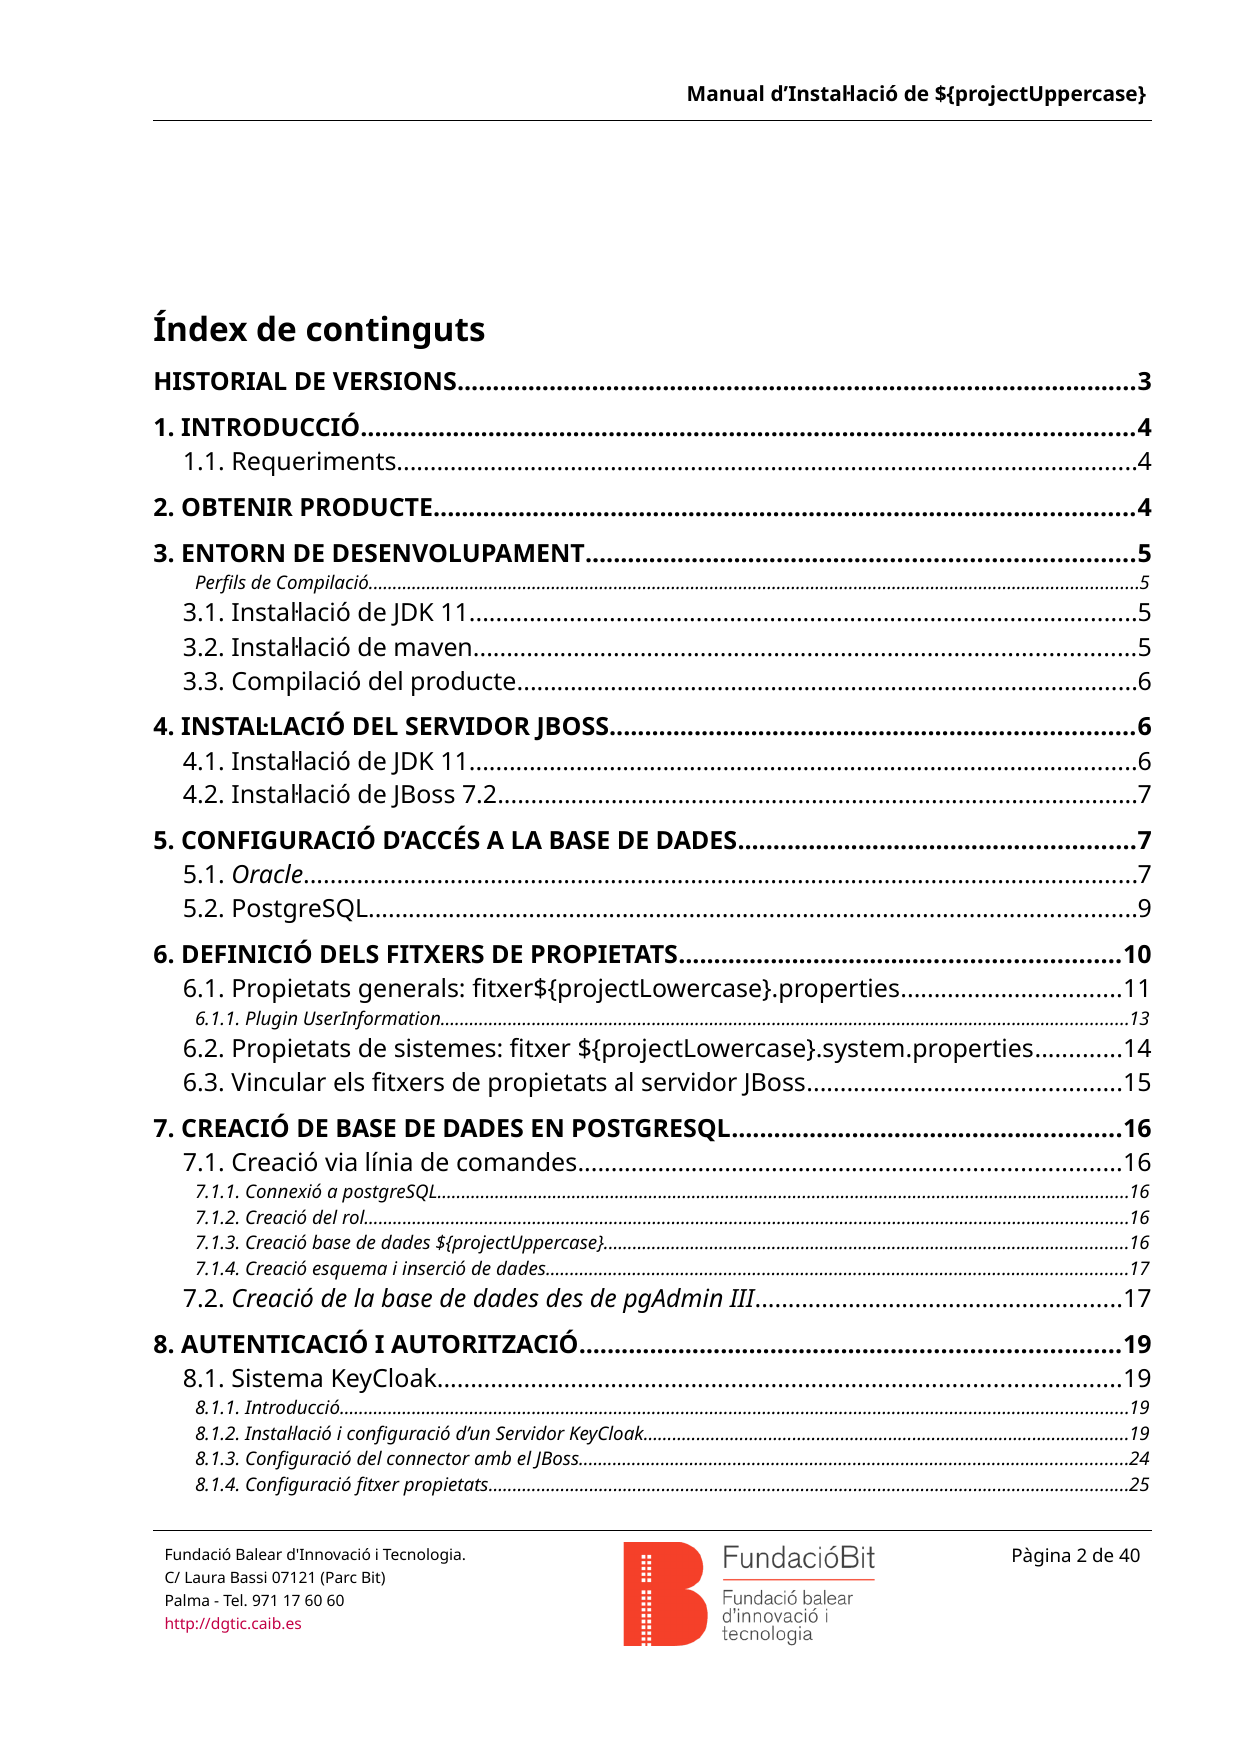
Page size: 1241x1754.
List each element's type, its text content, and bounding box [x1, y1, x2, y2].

text 6. Definició dels fitxers de propietats 10 [153, 937, 1152, 971]
subtitle Índex de continguts [153, 306, 1152, 352]
text 6.3. Vincular els fitxers de propietats al servidor JBoss 15 [183, 1065, 1152, 1099]
text 8.1.4. Configuració fitxer propietats 25 [195, 1471, 1152, 1497]
text 2. Obtenir producte 4 [153, 490, 1152, 524]
text 8.1.1. Introducció 19 [195, 1395, 1152, 1420]
text 7.1. Creació via línia de comandes 16 [183, 1144, 1152, 1179]
text 8.1. Sistema KeyCloak 19 [183, 1361, 1152, 1395]
text 1. Introducció 4 [153, 410, 1152, 444]
text 5.2. PostgreSQL 9 [183, 891, 1152, 925]
text 4.1. Instal·lació de JDK 11 6 [183, 743, 1152, 777]
text 5. Configuració d’accés a la Base de Dades 7 [153, 823, 1152, 857]
text 6.2. Propietats de sistemes: fitxer ${projectLowercase}.system.properties 14 [183, 1031, 1152, 1065]
text 3.1. Instal·lació de JDK 11 5 [183, 595, 1152, 629]
text 7. Creació de Base de dades en PostgreSQL 16 [153, 1111, 1152, 1144]
picture [623, 1542, 875, 1646]
text 7.1.2. Creació del rol 16 [195, 1204, 1152, 1230]
text 3. Entorn de desenvolupament 5 [153, 536, 1152, 569]
text 7.1.3. Creació base de dades ${projectUppercase} 16 [195, 1230, 1152, 1255]
text 4. Instal·lació del Servidor JBOSS 6 [153, 709, 1152, 743]
text 6.1. Propietats generals: fitxer${projectLowercase}.properties 11 [183, 971, 1152, 1005]
text 1.1. Requeriments 4 [183, 444, 1152, 478]
text 7.2. Creació de la base de dades des de pgAdmin III 17 [183, 1281, 1152, 1315]
text Historial de versions 3 [153, 364, 1152, 398]
text Perfils de Compilació 5 [195, 569, 1152, 595]
text 3.3. Compilació del producte 6 [183, 663, 1152, 697]
text 5.1. Oracle 7 [183, 857, 1152, 891]
text 7.1.4. Creació esquema i inserció de dades 17 [195, 1255, 1152, 1281]
text 8.1.2. Instal·lació i configuració d’un Servidor KeyCloak 19 [195, 1420, 1152, 1446]
text 6.1.1. Plugin UserInformation 13 [195, 1005, 1152, 1031]
text 4.2. Instal·lació de JBoss 7.2 7 [183, 777, 1152, 811]
text 8. Autenticació i Autorització 19 [153, 1327, 1152, 1361]
text 8.1.3. Configuració del connector amb el JBoss 24 [195, 1446, 1152, 1471]
text 3.2. Instal·lació de maven 5 [183, 629, 1152, 663]
text 7.1.1. Connexió a postgreSQL 16 [195, 1179, 1152, 1204]
